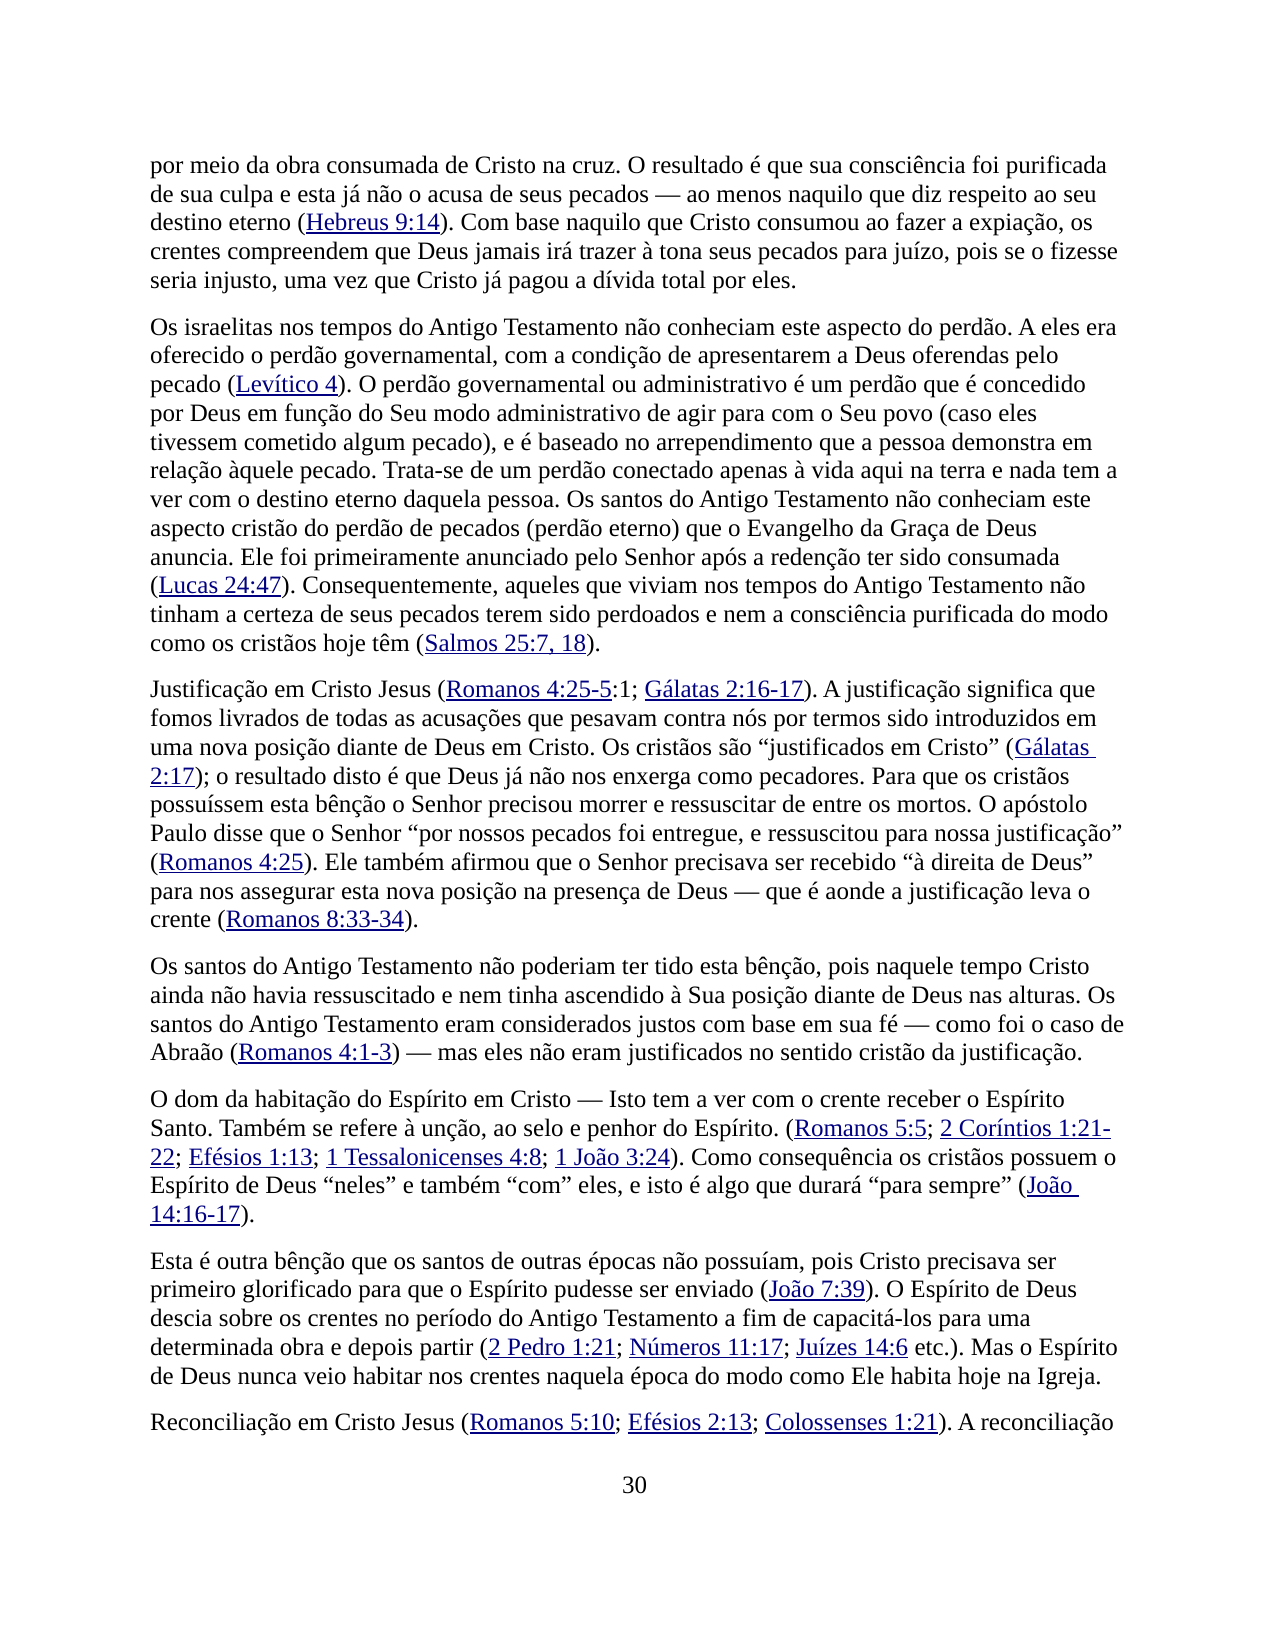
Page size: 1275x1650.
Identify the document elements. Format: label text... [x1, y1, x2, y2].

text O dom da habitação do Espírito em Cristo — Isto tem a ver com o crente receber o Espírito Santo. Também se refere à unção, ao selo e penhor do Espírito. (Romanos 5:5; 2 Coríntios 1:21-22; Efésios 1:13; 1 Tessalonicenses 4:8; 1 João 3:24). Como consequência os cristãos possuem o Espírito de Deus “neles” e também “com” eles, e isto é algo que durará “para sempre” (João 14:16-17). [150, 1084, 1125, 1228]
text Reconciliação em Cristo Jesus (Romanos 5:10; Efésios 2:13; Colossenses 1:21). A reconciliação [150, 1407, 1125, 1436]
text Justificação em Cristo Jesus (Romanos 4:25-5:1; Gálatas 2:16-17). A justificação significa que fomos livrados de todas as acusações que pesavam contra nós por termos sido introduzidos em uma nova posição diante de Deus em Cristo. Os cristãos são “justificados em Cristo” (Gálatas 2:17); o resultado disto é que Deus já não nos enxerga como pecadores. Para que os cristãos possuíssem esta bênção o Senhor precisou morrer e ressuscitar de entre os mortos. O apóstolo Paulo disse que o Senhor “por nossos pecados foi entregue, e ressuscitou para nossa justificação” (Romanos 4:25). Ele também afirmou que o Senhor precisava ser recebido “à direita de Deus” para nos assegurar esta nova posição na presença de Deus — que é aonde a justificação leva o crente (Romanos 8:33-34). [150, 674, 1125, 933]
text por meio da obra consumada de Cristo na cruz. O resultado é que sua consciência foi purificada de sua culpa e esta já não o acusa de seus pecados — ao menos naquilo que diz respeito ao seu destino eterno (Hebreus 9:14). Com base naquilo que Cristo consumou ao fazer a expiação, os crentes compreendem que Deus jamais irá trazer à tona seus pecados para juízo, pois se o fizesse seria injusto, uma vez que Cristo já pagou a dívida total por eles. [150, 150, 1125, 294]
text Os israelitas nos tempos do Antigo Testamento não conheciam este aspecto do perdão. A eles era oferecido o perdão governamental, com a condição de apresentarem a Deus oferendas pelo pecado (Levítico 4). O perdão governamental ou administrativo é um perdão que é concedido por Deus em função do Seu modo administrativo de agir para com o Seu povo (caso eles tivessem cometido algum pecado), e é baseado no arrependimento que a pessoa demonstra em relação àquele pecado. Trata-se de um perdão conectado apenas à vida aqui na terra e nada tem a ver com o destino eterno daquela pessoa. Os santos do Antigo Testamento não conheciam este aspecto cristão do perdão de pecados (perdão eterno) que o Evangelho da Graça de Deus anuncia. Ele foi primeiramente anunciado pelo Senhor após a redenção ter sido consumada (Lucas 24:47). Consequentemente, aqueles que viviam nos tempos do Antigo Testamento não tinham a certeza de seus pecados terem sido perdoados e nem a consciência purificada do modo como os cristãos hoje têm (Salmos 25:7, 18). [150, 312, 1125, 657]
text Esta é outra bênção que os santos de outras épocas não possuíam, pois Cristo precisava ser primeiro glorificado para que o Espírito pudesse ser enviado (João 7:39). O Espírito de Deus descia sobre os crentes no período do Antigo Testamento a fim de capacitá-los para uma determinada obra e depois partir (2 Pedro 1:21; Números 11:17; Juízes 14:6 etc.). Mas o Espírito de Deus nunca veio habitar nos crentes naquela época do modo como Ele habita hoje na Igreja. [150, 1246, 1125, 1389]
text Os santos do Antigo Testamento não poderiam ter tido esta bênção, pois naquele tempo Cristo ainda não havia ressuscitado e nem tinha ascendido à Sua posição diante de Deus nas alturas. Os santos do Antigo Testamento eram considerados justos com base em sua fé — como foi o caso de Abraão (Romanos 4:1-3) — mas eles não eram justificados no sentido cristão da justificação. [150, 951, 1125, 1066]
